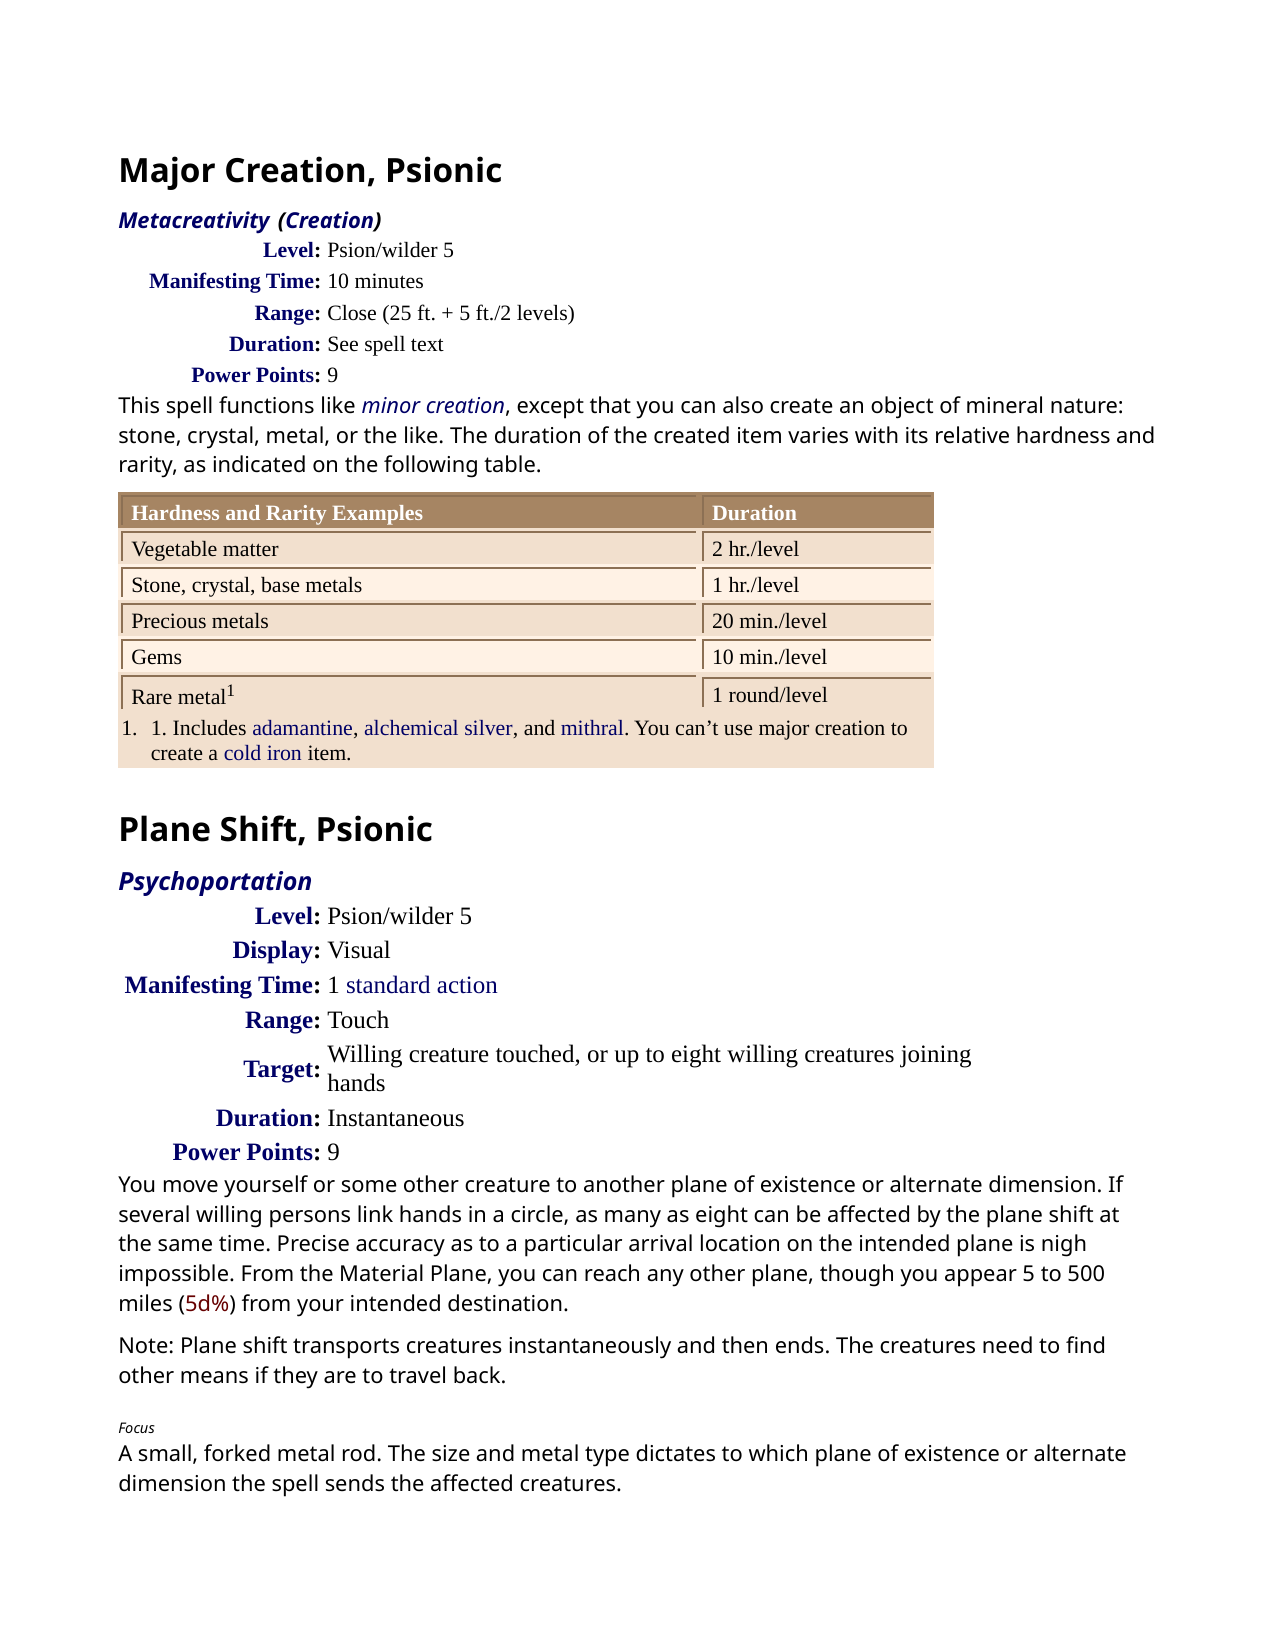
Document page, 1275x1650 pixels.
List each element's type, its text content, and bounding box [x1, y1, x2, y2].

table_cell 2 hr./level [699, 528, 934, 564]
table_cell 1. Includes adamantine, alchemical silver, and mithral. You can’t use major creation to create a cold iron item. [118, 712, 934, 768]
table_cell Vegetable matter [118, 528, 699, 564]
table_cell Range: [118, 297, 324, 328]
table_cell 9 [324, 1134, 1033, 1169]
table_header Hardness and Rarity Examples [118, 492, 699, 528]
table_cell Range: [118, 1002, 324, 1036]
table_cell Stone, crystal, base metals [118, 564, 699, 600]
text A small, forked metal rod. The size and metal type dictates to which plane of existence or alternate dimension the spell sends the affected creatures. [118, 1438, 1157, 1497]
text Note: Plane shift transports creatures instantaneously and then ends. The creatures need to find other means if they are to travel back. [118, 1330, 1157, 1390]
text This spell functions like minor creation, except that you can also create an object of mineral nature: stone, crystal, metal, or the like. The duration of the created item varies with its relative hardness and rarity, as indicated on the following table. [118, 390, 1157, 479]
table_cell 20 min./level [699, 600, 934, 636]
table_cell Precious metals [118, 600, 699, 636]
table_cell Instantaneous [324, 1100, 1033, 1134]
table_header Level: [118, 898, 324, 933]
table_cell Visual [324, 933, 1033, 967]
subtitle Focus [118, 1418, 1157, 1438]
table_cell 9 [324, 359, 613, 390]
table_header Psion/wilder 5 [324, 898, 1033, 933]
table_cell 10 min./level [699, 636, 934, 672]
subtitle Metacreativity (Creation) [118, 205, 1157, 234]
subtitle Major Creation, Psionic [118, 147, 1157, 192]
table_cell Display: [118, 933, 324, 967]
table_cell 10 minutes [324, 266, 613, 297]
table_cell See spell text [324, 328, 613, 359]
table_cell Touch [324, 1002, 1033, 1036]
table_header Level: [118, 235, 324, 266]
subtitle Psychoportation [118, 864, 1157, 898]
table_cell Power Points: [118, 1134, 324, 1169]
table_cell Duration: [118, 1100, 324, 1134]
subtitle Plane Shift, Psionic [118, 806, 1157, 851]
table_cell Willing creature touched, or up to eight willing creatures joining hands [324, 1036, 1033, 1100]
table_cell Rare metal1 [118, 672, 699, 712]
table_cell 1 hr./level [699, 564, 934, 600]
text You move yourself or some other creature to another plane of existence or alternate dimension. If several willing persons link hands in a circle, as many as eight can be affected by the plane shift at the same time. Precise accuracy as to a particular arrival location on the intended plane is nigh impossible. From the Material Plane, you can reach any other plane, though you appear 5 to 500 miles (5d%) from your intended destination. [118, 1169, 1157, 1318]
table_cell Power Points: [118, 359, 324, 390]
table_cell Manifesting Time: [118, 967, 324, 1002]
table_cell 1 standard action [324, 967, 1033, 1002]
table_cell Target: [118, 1036, 324, 1100]
table_cell Close (25 ft. + 5 ft./2 levels) [324, 297, 613, 328]
table_cell 1 round/level [699, 672, 934, 712]
table_header Duration [699, 492, 934, 528]
table_cell Gems [118, 636, 699, 672]
table_cell Duration: [118, 328, 324, 359]
table_header Psion/wilder 5 [324, 235, 613, 266]
table_cell Manifesting Time: [118, 266, 324, 297]
